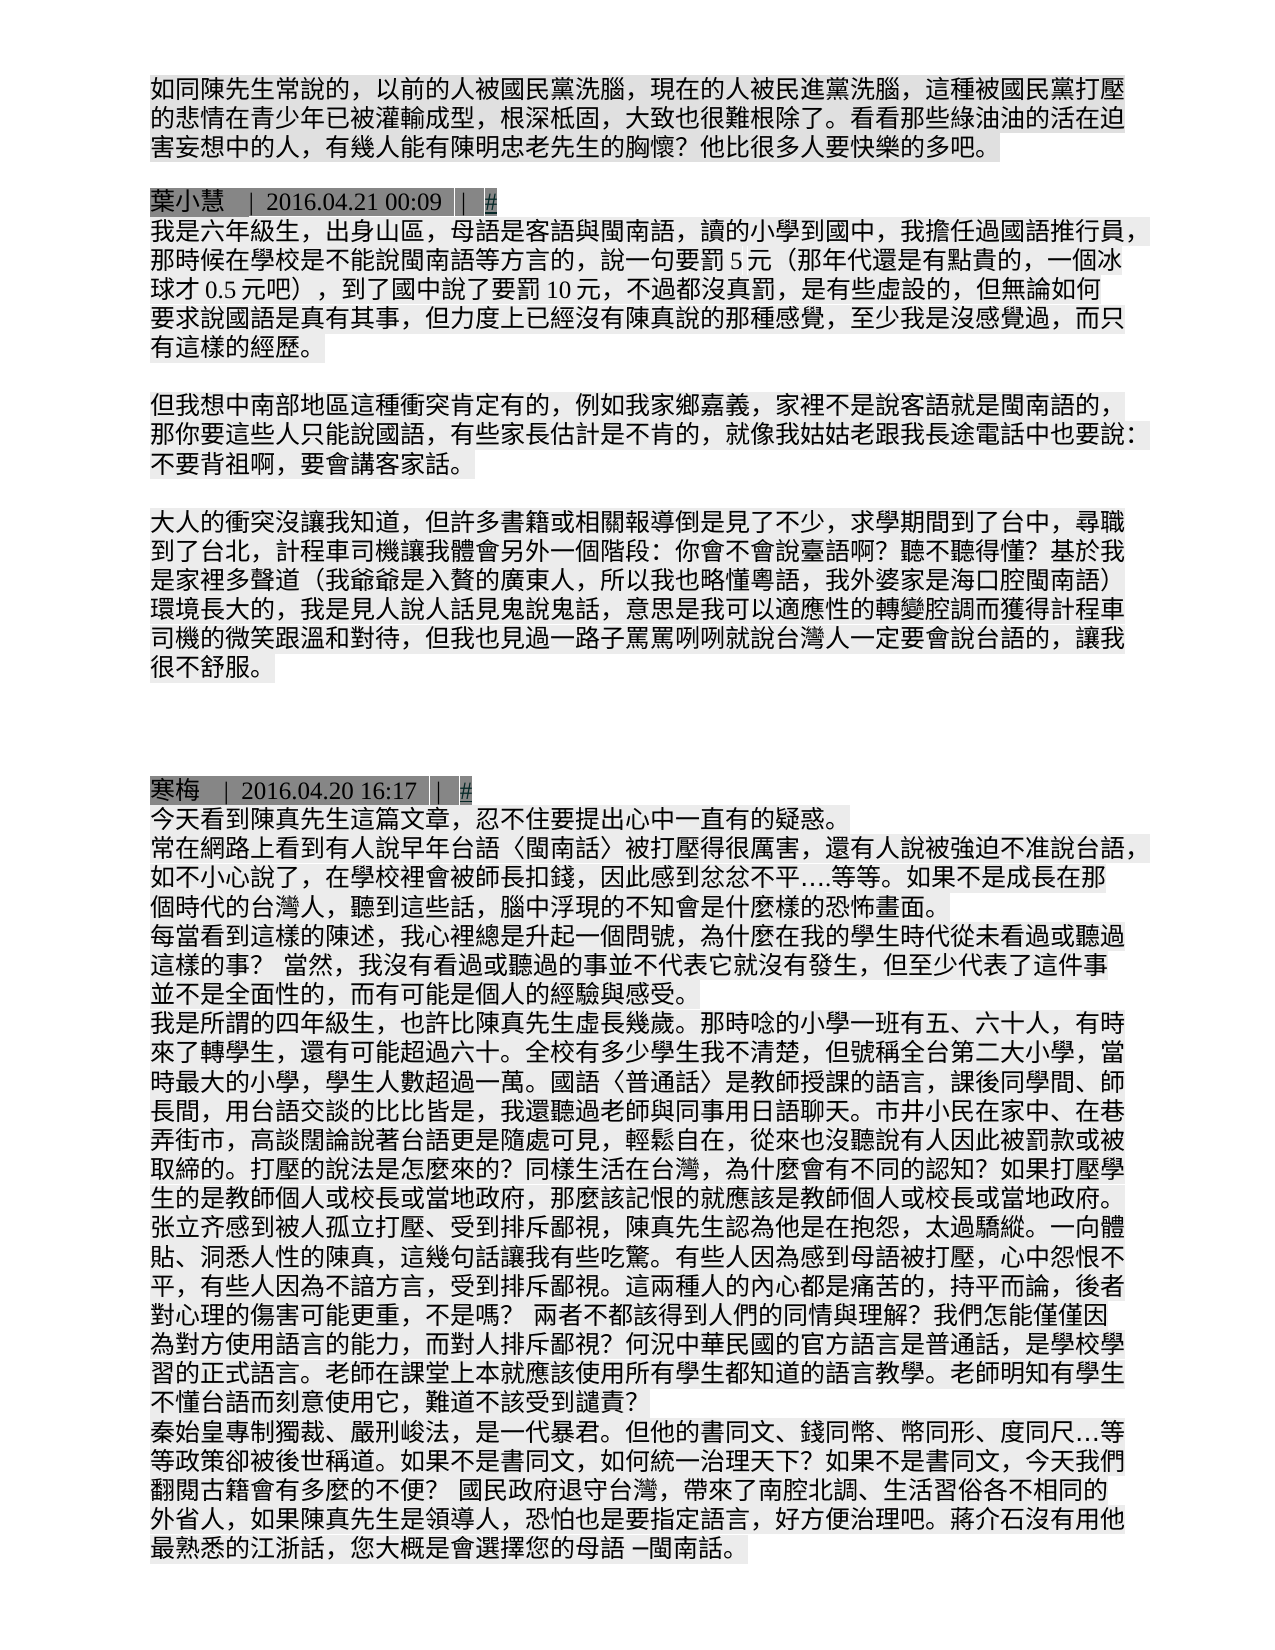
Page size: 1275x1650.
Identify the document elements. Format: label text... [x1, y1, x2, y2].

text 我是六年級生，出身山區，母語是客語與閩南語，讀的小學到國中，我擔任過國語推行員，那時候在學校是不能說閩南語等方言的，說一句要罰5元（那年代還是有點貴的，一個冰球才0.5元吧），到了國中說了要罰10元，不過都沒真罰，是有些虛設的，但無論如何要求說國語是真有其事，但力度上已經沒有陳真說的那種感覺，至少我是沒感覺過，而只有這樣的經歷。 但我想中南部地區這種衝突肯定有的，例如我家鄉嘉義，家裡不是說客語就是閩南語的，那你要這些人只能說國語，有些家長估計是不肯的，就像我姑姑老跟我長途電話中也要說：不要背祖啊，要會講客家話。 大人的衝突沒讓我知道，但許多書籍或相關報導倒是見了不少，求學期間到了台中，尋職到了台北，計程車司機讓我體會另外一個階段：你會不會說臺語啊？聽不聽得懂？基於我是家裡多聲道（我爺爺是入贅的廣東人，所以我也略懂粵語，我外婆家是海口腔閩南語）環境長大的，我是見人說人話見鬼說鬼話，意思是我可以適應性的轉變腔調而獲得計程車司機的微笑跟溫和對待，但我也見過一路子罵罵咧咧就說台灣人一定要會說台語的，讓我很不舒服。 [150, 217, 1125, 717]
text 今天看到陳真先生這篇文章，忍不住要提出心中一直有的疑惑。 常在網路上看到有人說早年台語〈閩南話〉被打壓得很厲害，還有人說被強迫不准說台語，如不小心說了，在學校裡會被師長扣錢，因此感到忿忿不平….等等。如果不是成長在那個時代的台灣人，聽到這些話，腦中浮現的不知會是什麼樣的恐怖畫面。 每當看到這樣的陳述，我心裡總是升起一個問號，為什麼在我的學生時代從未看過或聽過這樣的事？ 當然，我沒有看過或聽過的事並不代表它就沒有發生，但至少代表了這件事並不是全面性的，而有可能是個人的經驗與感受。 我是所謂的四年級生，也許比陳真先生虛長幾歲。那時唸的小學一班有五、六十人，有時來了轉學生，還有可能超過六十。全校有多少學生我不清楚，但號稱全台第二大小學，當時最大的小學，學生人數超過一萬。國語〈普通話〉是教師授課的語言，課後同學間、師長間，用台語交談的比比皆是，我還聽過老師與同事用日語聊天。市井小民在家中、在巷弄街市，高談闊論說著台語更是隨處可見，輕鬆自在，從來也沒聽說有人因此被罰款或被取締的。打壓的說法是怎麼來的？同樣生活在台灣，為什麼會有不同的認知？如果打壓學生的是教師個人或校長或當地政府，那麼該記恨的就應該是教師個人或校長或當地政府。 张立齐感到被人孤立打壓、受到排斥鄙視，陳真先生認為他是在抱怨，太過驕縱。一向體貼、洞悉人性的陳真，這幾句話讓我有些吃驚。有些人因為感到母語被打壓，心中怨恨不平，有些人因為不諳方言，受到排斥鄙視。這兩種人的內心都是痛苦的，持平而論，後者對心理的傷害可能更重，不是嗎？ 兩者不都該得到人們的同情與理解？我們怎能僅僅因為對方使用語言的能力，而對人排斥鄙視？何況中華民國的官方語言是普通話，是學校學習的正式語言。老師在課堂上本就應該使用所有學生都知道的語言教學。老師明知有學生不懂台語而刻意使用它，難道不該受到譴責？ 秦始皇專制獨裁、嚴刑峻法，是一代暴君。但他的書同文、錢同幣、幣同形、度同尺…等等政策卻被後世稱道。如果不是書同文，如何統一治理天下？如果不是書同文，今天我們翻閱古籍會有多麼的不便？ 國民政府退守台灣，帶來了南腔北調、生活習俗各不相同的外省人，如果陳真先生是領導人，恐怕也是要指定語言，好方便治理吧。蔣介石沒有用他最熟悉的江浙話，您大概是會選擇您的母語 ─閩南話。 我很慶幸台語沒有成為台灣唯一的語言，不只是因為台語有音無字，有書寫的問題不利傳承，更在於對后世的影響。今天台灣的情形是，大多數人都能說流利的普通話和閩南話，在華人世界通行無阻，足證台語並沒有受到嚴重打壓。我知道早年政府曾經禁止台語電視節目在黃金時段播出，那應該是政策考量，不是打壓。一個教學生說中文的老師，難道會在課堂上播放英文影音教學？黃金時段是最多人看的時間，利用電視學習國語最有成效，這是可以理解的。 關於氣象報導，不知道陳真先生是否知道，老三台的時代，電視就有專門針對農漁民用台語播報的氣象。 陳先生說：「被國民黨打壓成低等人種、低等生物，於是台灣人只好迎合居於統治地位的少數族群即外省人。」我不知道這種想法是怎麼生成的，真是匪夷所思。我從小只知道台灣有分有錢人和窮人，竟不知還分成高等人種、低等生物。其實從文章中我已瞭解，原來在本省人眼中，外省人就是台灣的低等人種，所以結婚交友一聽到對方是外省人就很感冒。那這到底是誰鄙視誰呢？如同陳先生常說的，以前的人被國民黨洗腦，現在的人被民進黨洗腦，這種被國民黨打壓的悲情在青少年已被灌輸成型，根深柢固，大致也很難根除了。看看那些綠油油的活在迫害妄想中的人，有幾人能有陳明忠老先生的胸懷？他比很多人要快樂的多吧。 [150, 805, 1125, 1564]
text 葉小慧 | 2016.04.21 00:09 | # [150, 187, 1125, 217]
text 寒梅 | 2016.04.20 16:17 | # [150, 776, 1125, 805]
